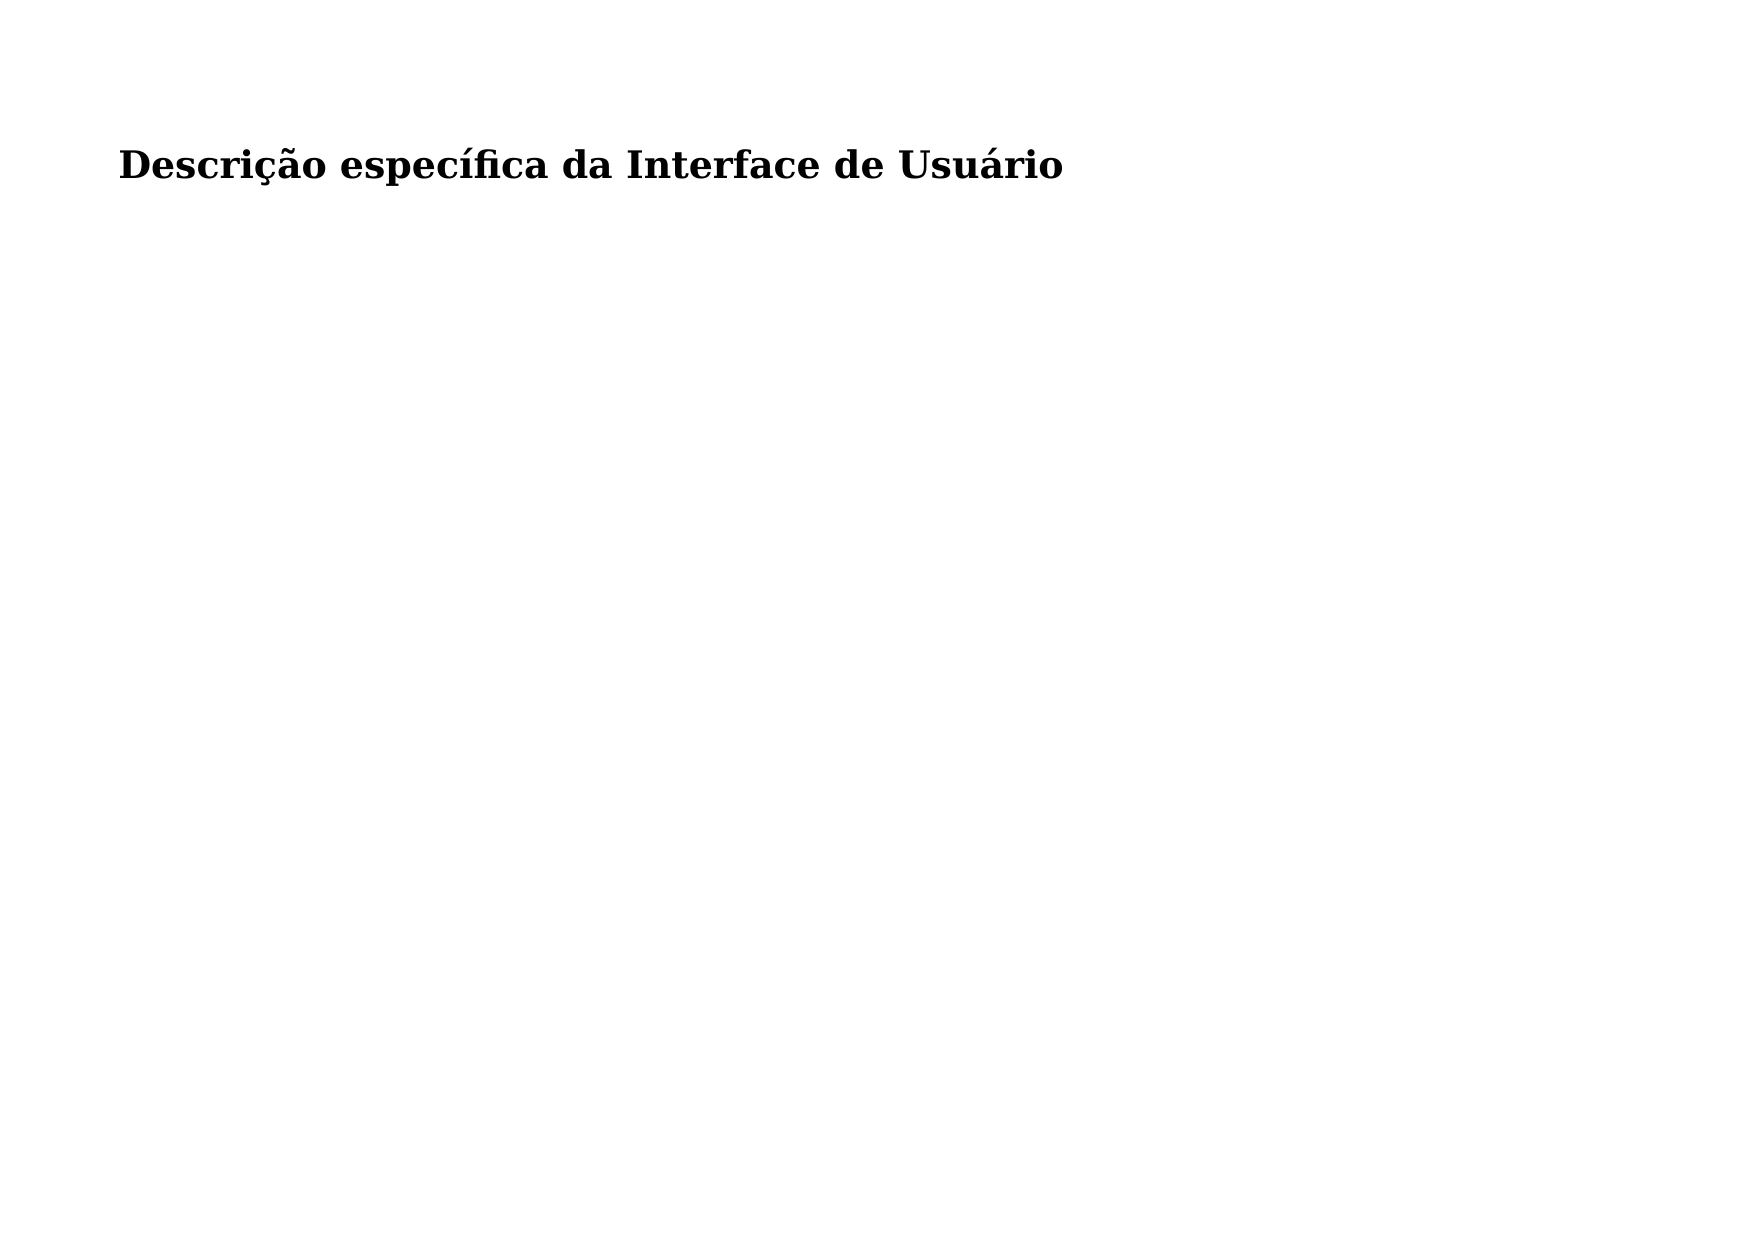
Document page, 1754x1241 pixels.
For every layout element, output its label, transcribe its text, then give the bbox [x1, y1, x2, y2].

subtitle Descrição específica da Interface de Usuário [118, 143, 1636, 188]
